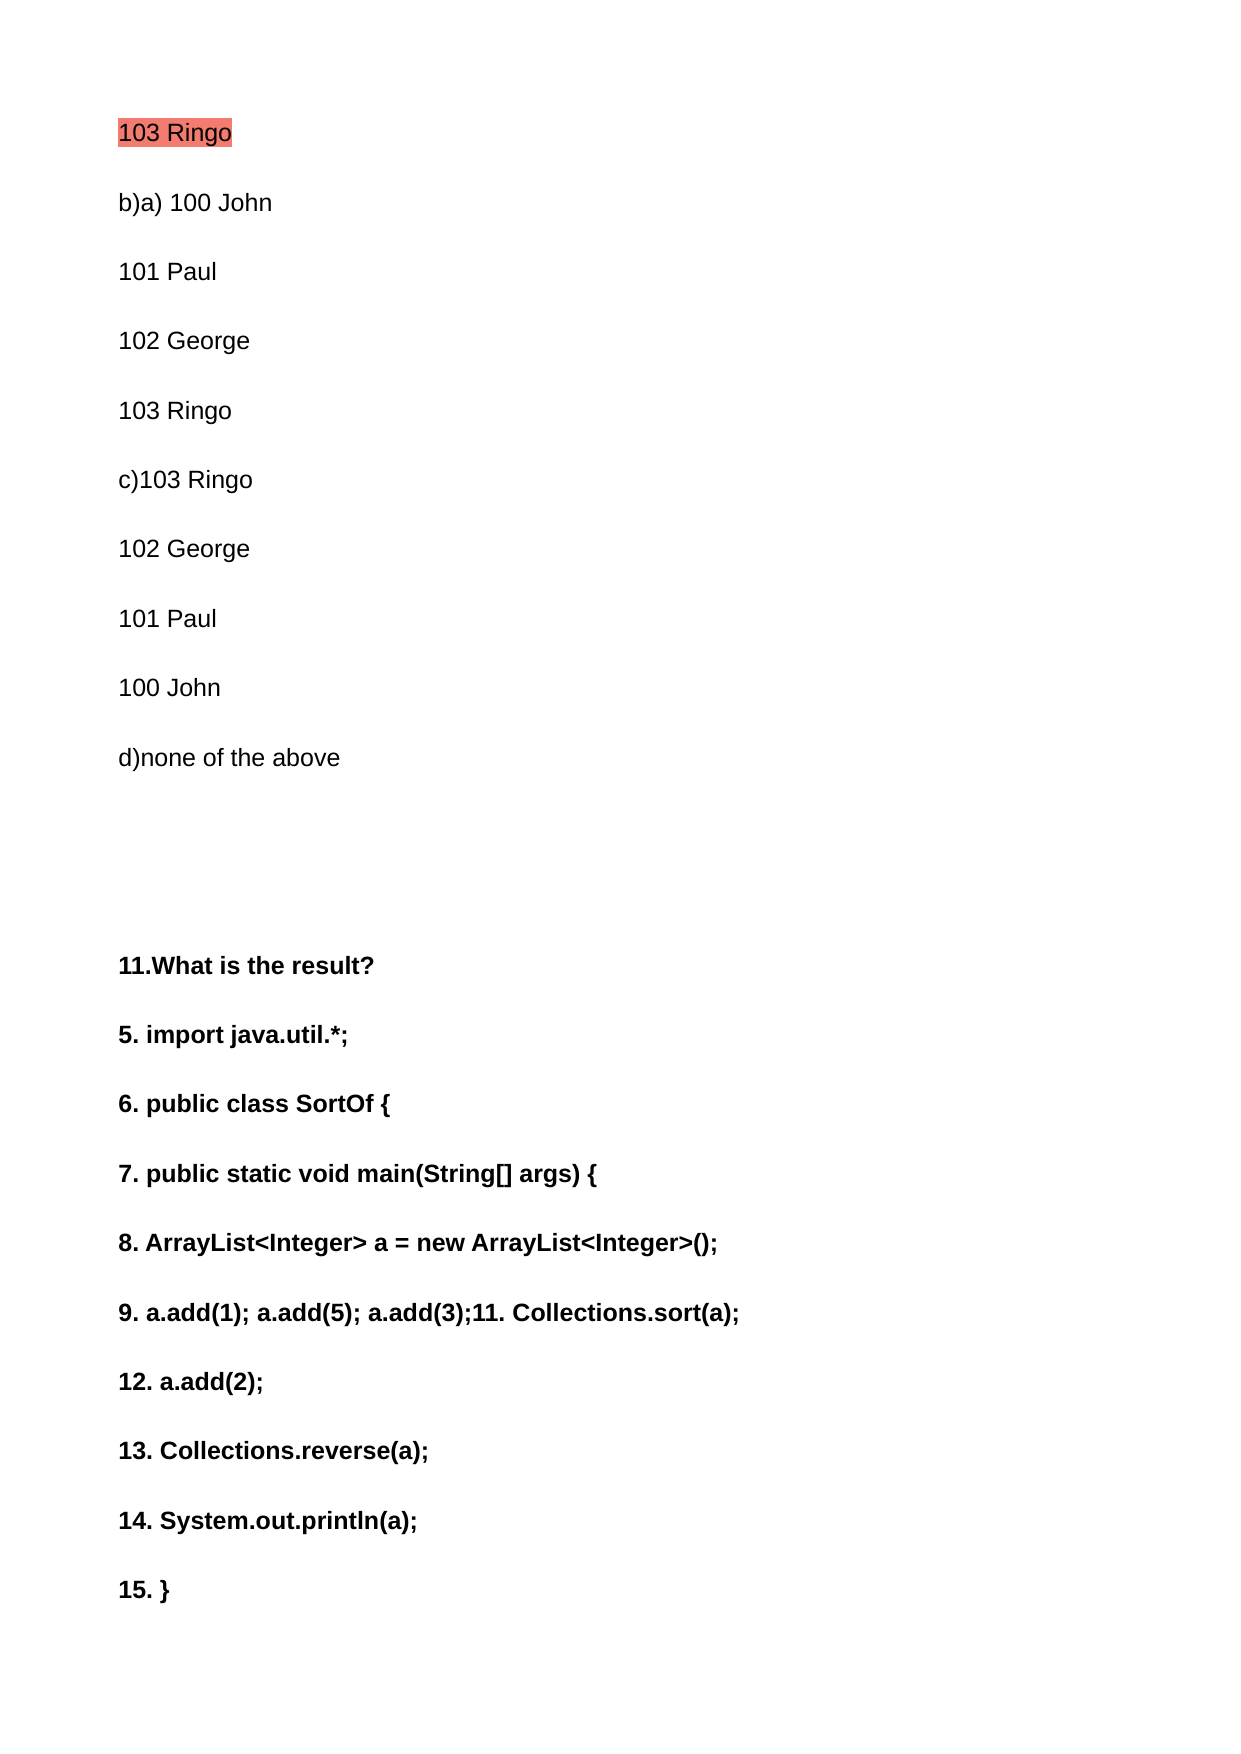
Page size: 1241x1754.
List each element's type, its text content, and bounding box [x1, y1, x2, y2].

text 5. import java.util.*; [118, 1020, 1122, 1049]
text 6. public class SortOf { [118, 1089, 1122, 1118]
text 100 John [118, 673, 1122, 702]
text 101 Paul [118, 604, 1122, 632]
text b)a) 100 John [118, 187, 1122, 216]
text 101 Paul [118, 257, 1122, 286]
text 8. ArrayList<Integer> a = new ArrayList<Integer>(); [118, 1228, 1122, 1257]
text 103 Ringo [118, 118, 1122, 147]
text c)103 Ringo [118, 465, 1122, 494]
text 102 George [118, 534, 1122, 563]
text 14. System.out.println(a); [118, 1506, 1122, 1534]
text 103 Ringo [118, 396, 1122, 424]
text 12. a.add(2); [118, 1367, 1122, 1396]
text 102 George [118, 326, 1122, 355]
text d)none of the above [118, 742, 1122, 771]
text 13. Collections.reverse(a); [118, 1436, 1122, 1465]
text 9. a.add(1); a.add(5); a.add(3);11. Collections.sort(a); [118, 1297, 1122, 1326]
text 11.What is the result? [118, 951, 1122, 979]
text 7. public static void main(String[] args) { [118, 1159, 1122, 1187]
text 15. } [118, 1575, 1122, 1604]
